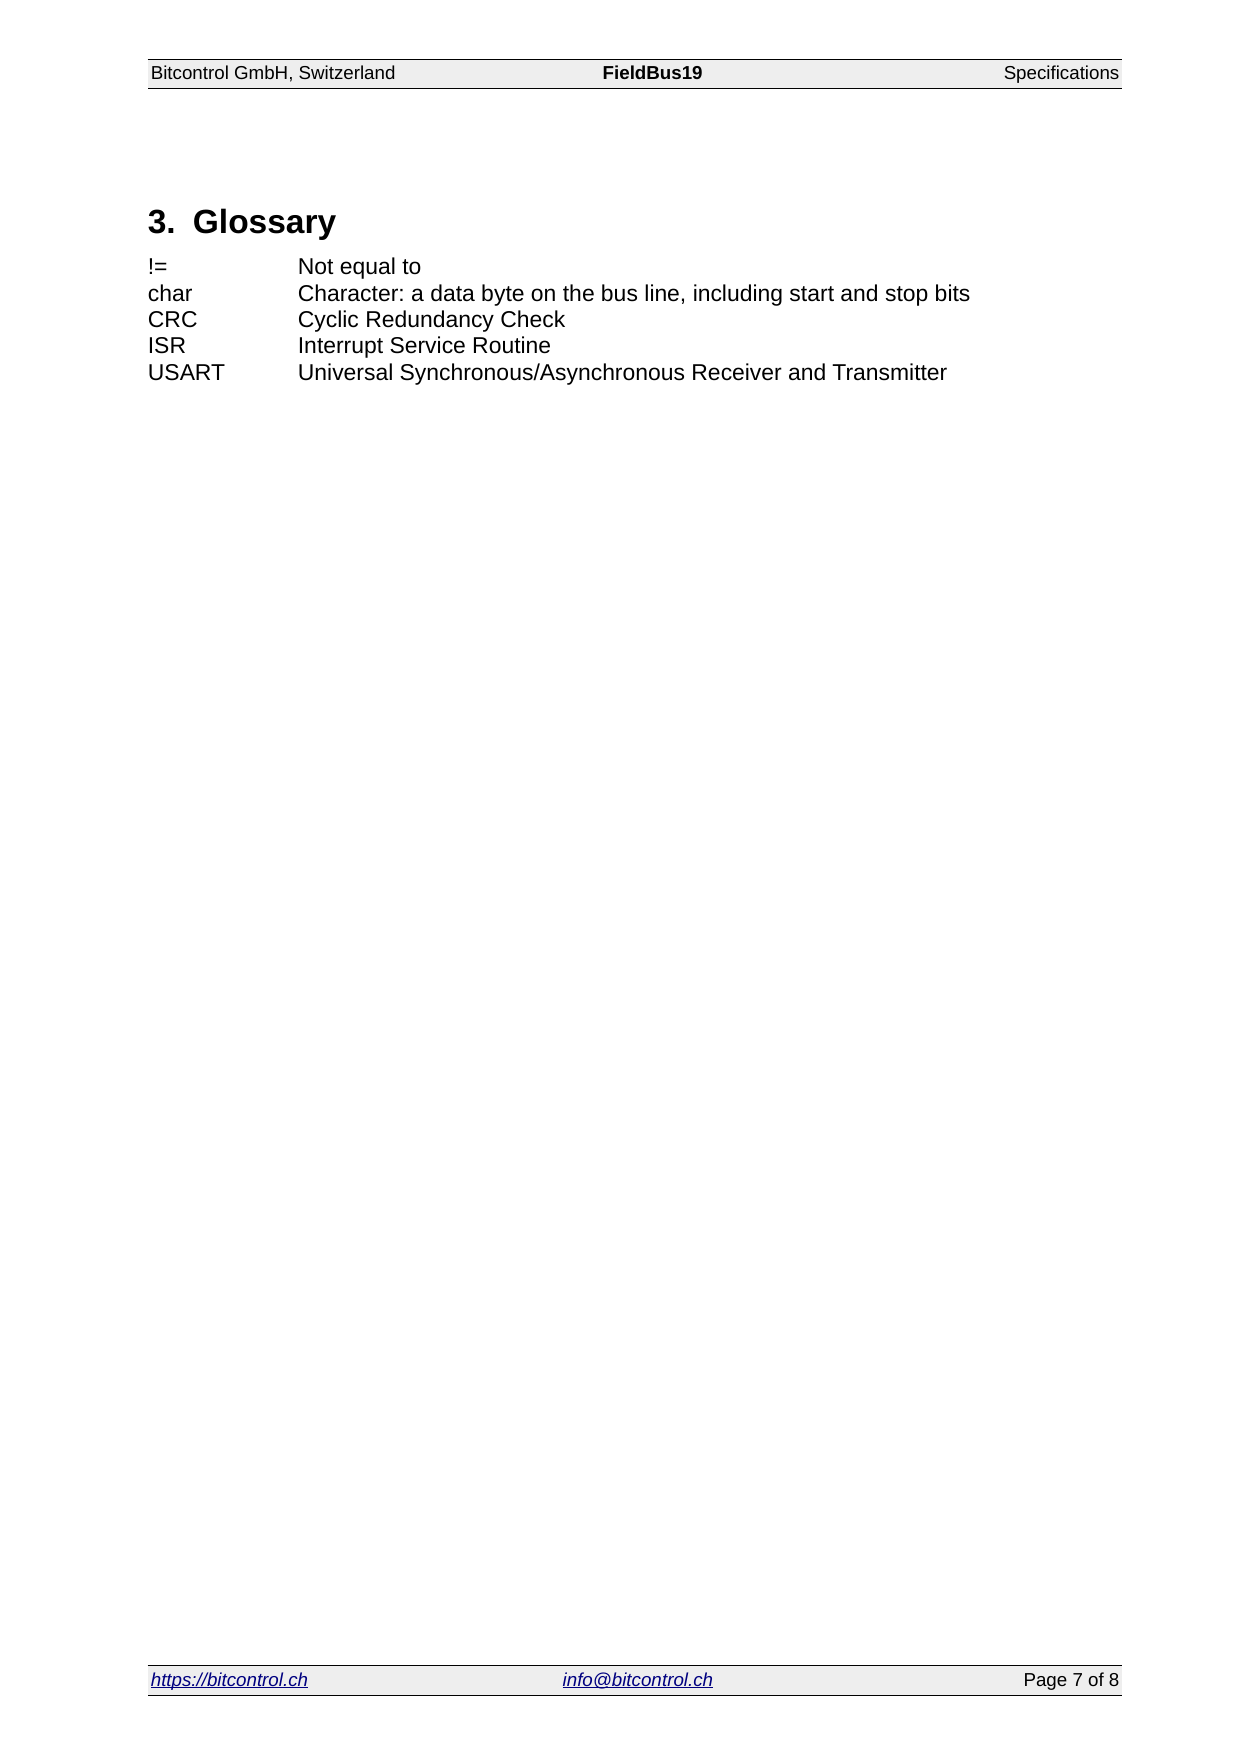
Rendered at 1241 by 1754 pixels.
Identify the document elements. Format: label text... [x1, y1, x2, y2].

text != Not equal to [148, 253, 1122, 279]
text ISR Interrupt Service Routine [148, 332, 1122, 359]
subtitle Glossary [148, 202, 1122, 241]
text char Character: a data byte on the bus line, including start and stop bits [148, 279, 1122, 306]
text USART Universal Synchronous/Asynchronous Receiver and Transmitter [148, 359, 1122, 385]
text CRC Cyclic Redundancy Check [148, 306, 1122, 332]
